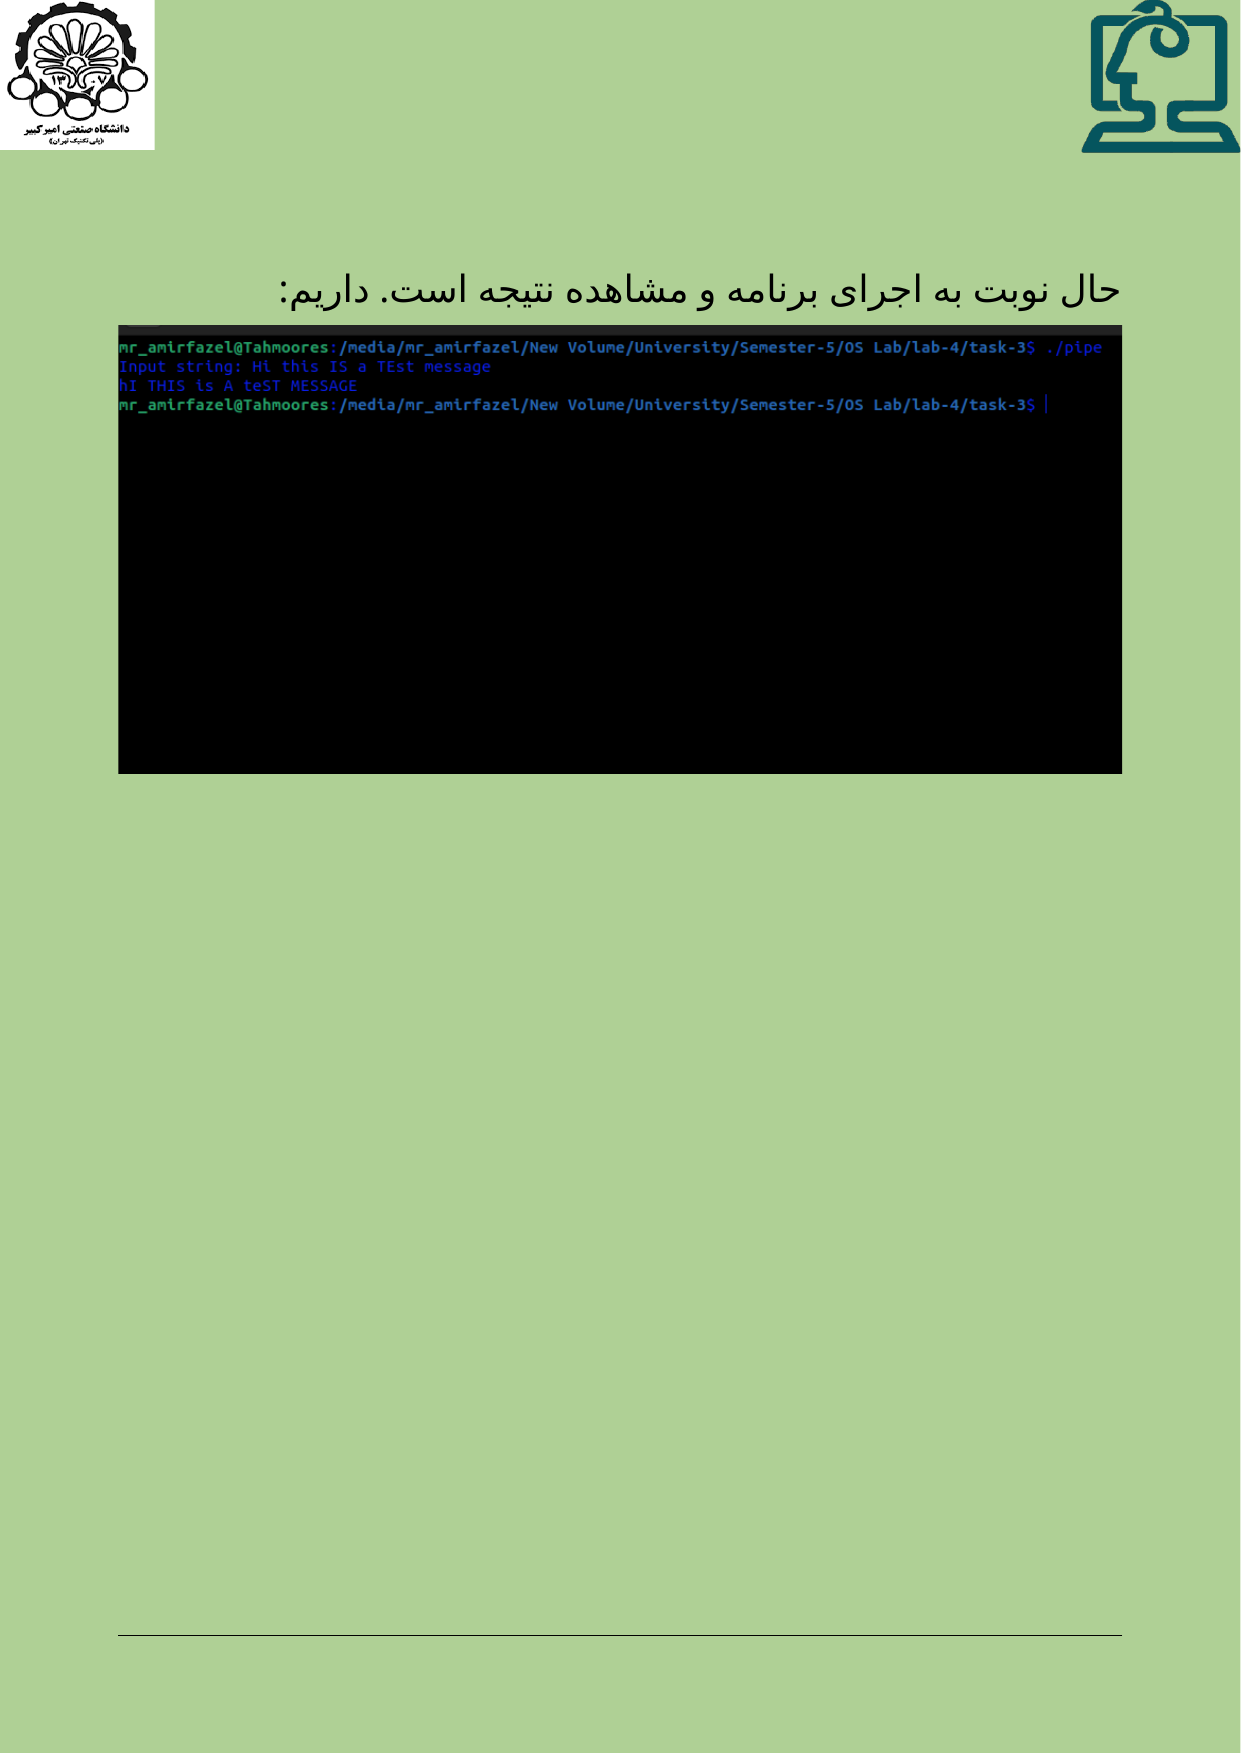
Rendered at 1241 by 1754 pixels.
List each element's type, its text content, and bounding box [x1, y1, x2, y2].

picture [1081, 0, 1241, 153]
picture [118, 325, 1123, 774]
picture [0, 0, 155, 150]
text حال نوبت به اجرای برنامه و مشاهده نتیجه است. داریم: [118, 269, 1122, 318]
